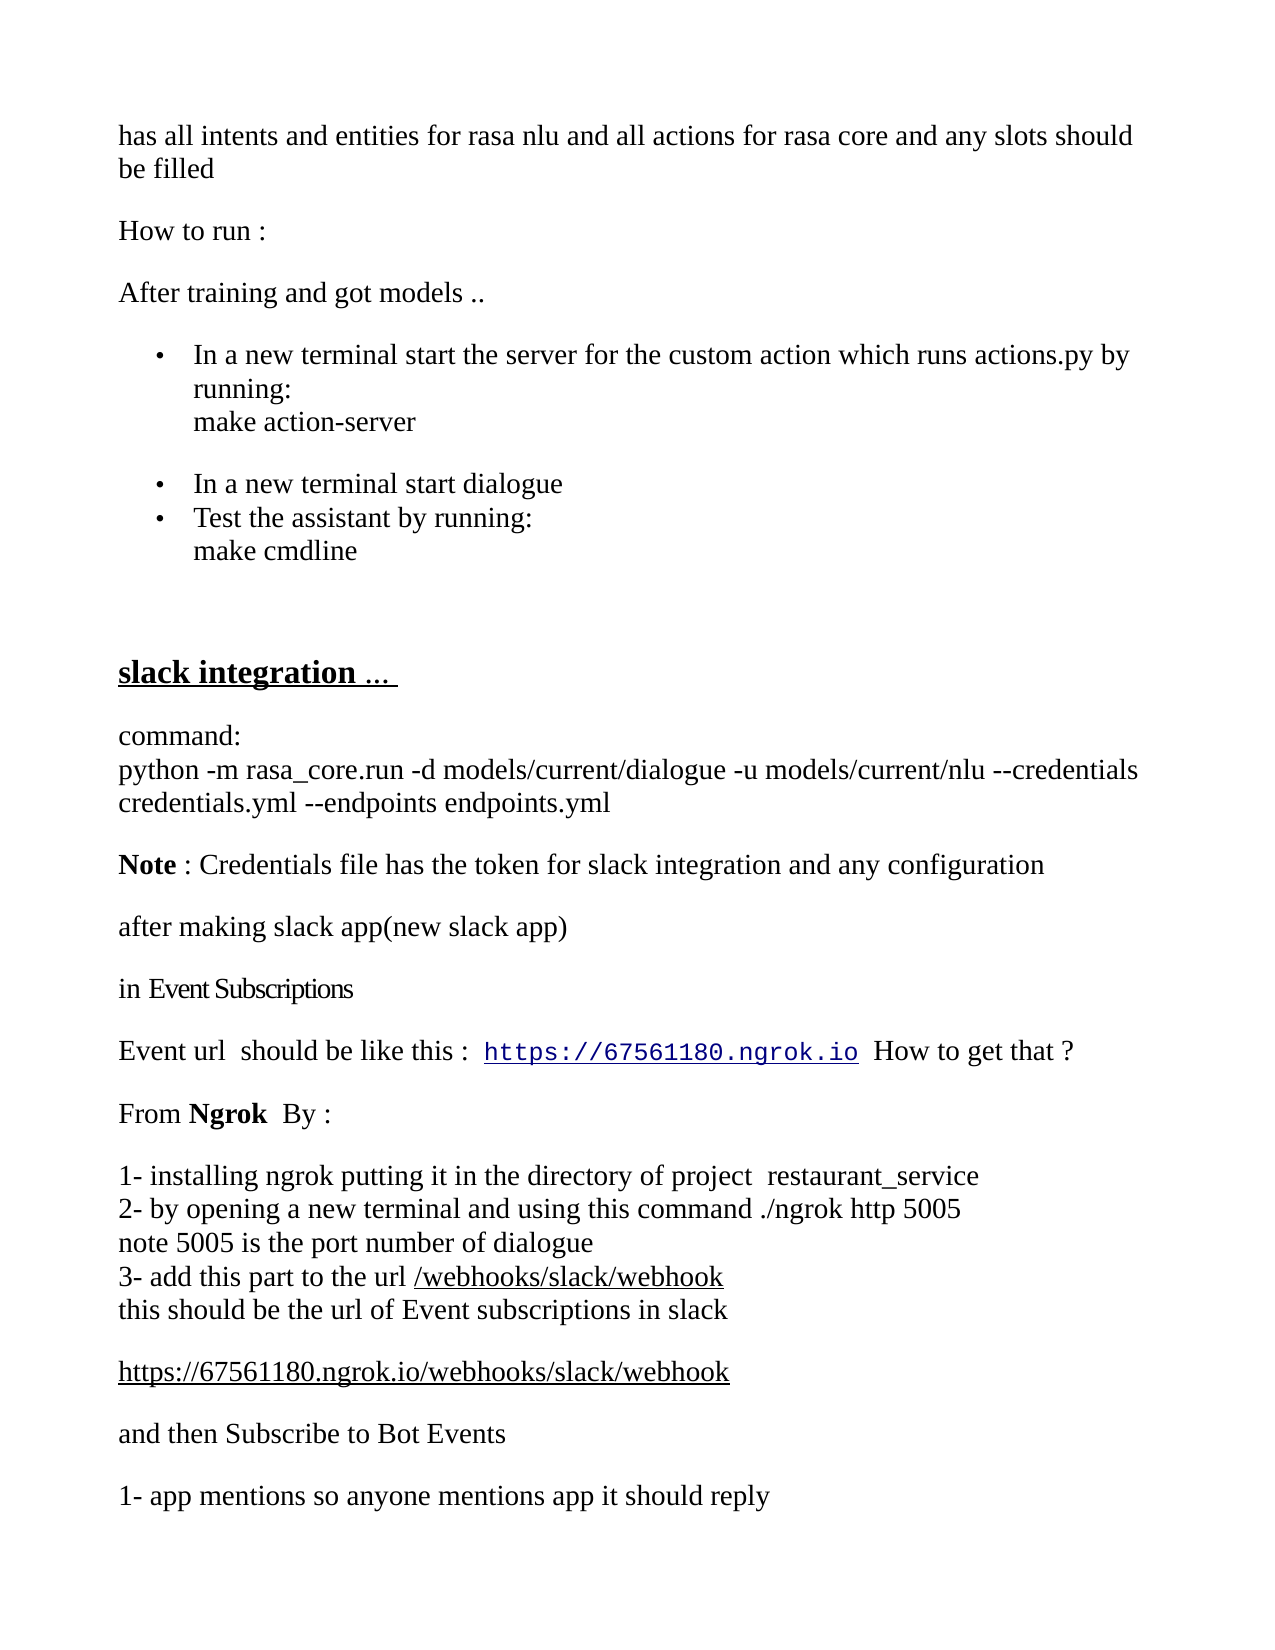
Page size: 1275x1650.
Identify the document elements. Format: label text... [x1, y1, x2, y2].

text Note : Credentials file has the token for slack integration and any configuration [118, 847, 1157, 881]
text slack integration ... [118, 652, 1157, 690]
list In a new terminal start the server for the custom action which runs actions.py by running: make action-server [156, 337, 1157, 438]
text 1- installing ngrok putting it in the directory of project restaurant_service [118, 1158, 1157, 1192]
text this should be the url of Event subscriptions in slack [118, 1292, 1157, 1326]
text https://67561180.ngrok.io/webhooks/slack/webhook [118, 1354, 1157, 1388]
text Event url should be like this : https://67561180.ngrok.io How to get that ? [118, 1033, 1157, 1068]
text 2- by opening a new terminal and using this command ./ngrok http 5005 [118, 1192, 1157, 1225]
text in Event Subscriptions [118, 971, 1157, 1005]
text and then Subscribe to Bot Events [118, 1416, 1157, 1449]
list Test the assistant by running: make cmdline [156, 500, 1157, 567]
text 1- app mentions so anyone mentions app it should reply [118, 1478, 1157, 1511]
text after making slack app(new slack app) [118, 909, 1157, 943]
text 3- add this part to the url /webhooks/slack/webhook [118, 1259, 1157, 1292]
text From Ngrok By : [118, 1096, 1157, 1130]
text After training and got models .. [118, 275, 1157, 309]
text How to run : [118, 213, 1157, 247]
text command: [118, 718, 1157, 752]
text has all intents and entities for rasa nlu and all actions for rasa core and any slots should be filled [118, 118, 1157, 185]
text python -m rasa_core.run -d models/current/dialogue -u models/current/nlu --credentials credentials.yml --endpoints endpoints.yml [118, 752, 1157, 819]
text note 5005 is the port number of dialogue [118, 1225, 1157, 1259]
list In a new terminal start dialogue [156, 466, 1157, 500]
